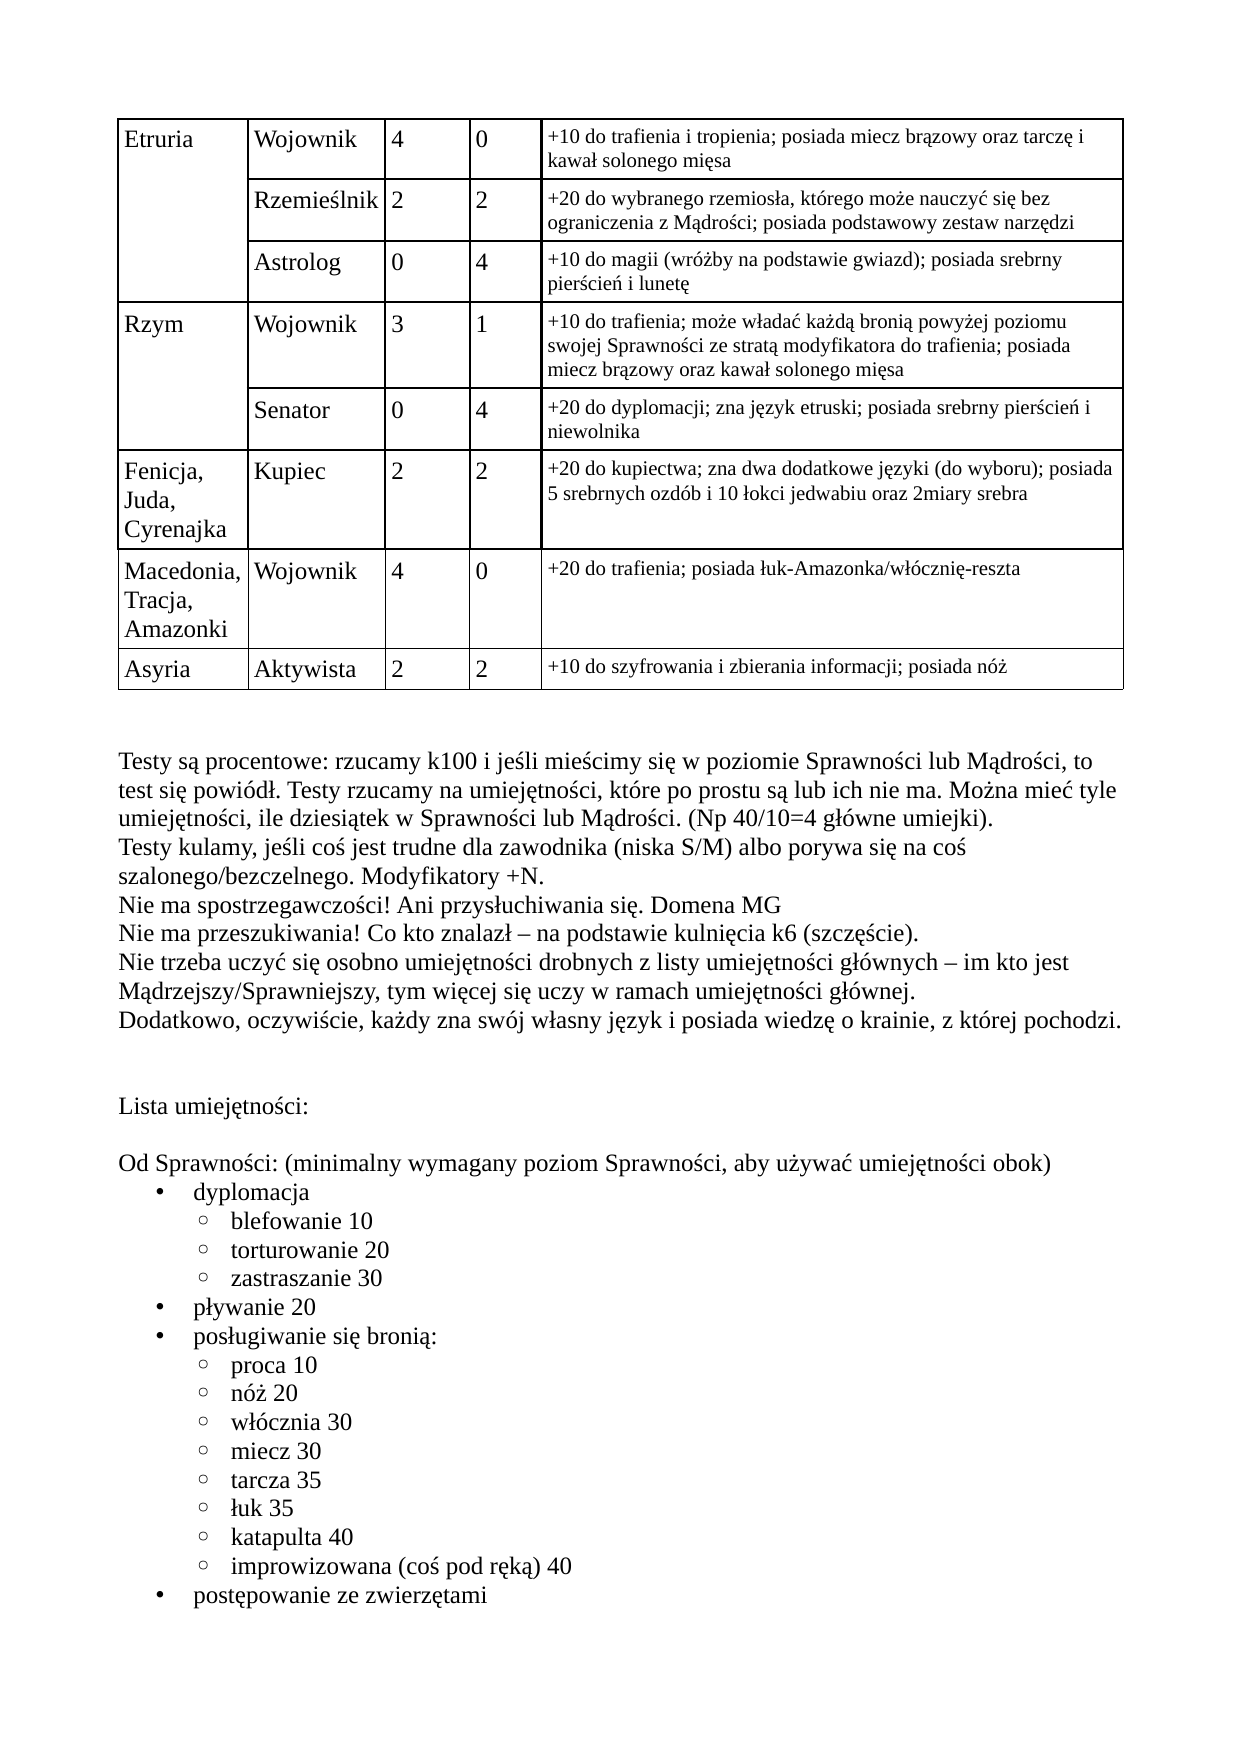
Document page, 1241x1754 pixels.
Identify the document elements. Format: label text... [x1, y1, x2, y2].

table_cell Wojownik [249, 550, 385, 648]
table_cell Wojownik [249, 303, 384, 387]
table_cell Rzym [119, 303, 247, 448]
table_cell 3 [386, 303, 469, 387]
table_cell 0 [386, 242, 469, 301]
text Nie trzeba uczyć się osobno umiejętności drobnych z listy umiejętności głównych – im kto jest Mądrzejszy/Sprawniejszy, tym więcej się uczy w ramach umiejętności głównej. [118, 947, 1122, 1005]
list nóż 20 [193, 1378, 1122, 1407]
table_cell Etruria [119, 120, 247, 301]
table_cell +20 do dyplomacji; zna język etruski; posiada srebrny pierścień i niewolnika [543, 389, 1122, 448]
list proca 10 [193, 1350, 1122, 1378]
table_cell 2 [386, 649, 469, 688]
list łuk 35 [193, 1493, 1122, 1522]
table_cell 2 [471, 451, 540, 548]
table_cell +10 do szyfrowania i zbierania informacji; posiada nóż [542, 649, 1123, 688]
list improwizowana (coś pod ręką) 40 [193, 1551, 1122, 1580]
table_cell Astrolog [249, 242, 384, 301]
table_cell Asyria [119, 649, 248, 688]
text Dodatkowo, oczywiście, każdy zna swój własny język i posiada wiedzę o krainie, z której pochodzi. [118, 1005, 1122, 1033]
table_cell Kupiec [249, 451, 384, 548]
list włócznia 30 [193, 1407, 1122, 1436]
table_cell +10 do trafienia i tropienia; posiada miecz brązowy oraz tarczę i kawał solonego mięsa [543, 120, 1122, 178]
text Od Sprawności: (minimalny wymagany poziom Sprawności, aby używać umiejętności obok) [118, 1148, 1122, 1177]
table_cell 0 [470, 550, 541, 648]
table_cell Rzemieślnik [249, 180, 384, 239]
table_cell 4 [386, 550, 469, 648]
list torturowanie 20 [193, 1235, 1122, 1263]
text Testy są procentowe: rzucamy k100 i jeśli mieścimy się w poziomie Sprawności lub Mądrości, to test się powiódł. Testy rzucamy na umiejętności, które po prostu są lub ich nie ma. Można mieć tyle umiejętności, ile dziesiątek w Sprawności lub Mądrości. (Np 40/10=4 główne umiejki). [118, 746, 1122, 832]
table_cell Macedonia, Tracja, Amazonki [119, 550, 248, 648]
table_cell +10 do trafienia; może władać każdą bronią powyżej poziomu swojej Sprawności ze stratą modyfikatora do trafienia; posiada miecz brązowy oraz kawał solonego mięsa [543, 303, 1122, 387]
table_cell 2 [386, 451, 469, 548]
table_cell Aktywista [249, 649, 385, 688]
text Testy kulamy, jeśli coś jest trudne dla zawodnika (niska S/M) albo porywa się na coś szalonego/bezczelnego. Modyfikatory +N. [118, 832, 1122, 890]
table_cell 2 [470, 649, 541, 688]
table_cell 2 [386, 180, 469, 239]
text Nie ma spostrzegawczości! Ani przysłuchiwania się. Domena MG [118, 890, 1122, 918]
table_cell +20 do trafienia; posiada łuk-Amazonka/włócznię-reszta [542, 550, 1123, 648]
list katapulta 40 [193, 1522, 1122, 1551]
table_cell 4 [471, 389, 540, 448]
table_cell Senator [249, 389, 384, 448]
table_cell 0 [471, 120, 540, 178]
table_cell +10 do magii (wróżby na podstawie gwiazd); posiada srebrny pierścień i lunetę [543, 242, 1122, 301]
list zastraszanie 30 [193, 1263, 1122, 1292]
list blefowanie 10 [193, 1206, 1122, 1235]
table_cell +20 do kupiectwa; zna dwa dodatkowe języki (do wyboru); posiada 5 srebrnych ozdób i 10 łokci jedwabiu oraz 2miary srebra [543, 451, 1122, 548]
table_cell 1 [471, 303, 540, 387]
text Nie ma przeszukiwania! Co kto znalazł – na podstawie kulnięcia k6 (szczęście). [118, 918, 1122, 947]
text Lista umiejętności: [118, 1091, 1122, 1120]
table_cell +20 do wybranego rzemiosła, którego może nauczyć się bez ograniczenia z Mądrości; posiada podstawowy zestaw narzędzi [543, 180, 1122, 239]
list miecz 30 [193, 1436, 1122, 1465]
table_cell 2 [471, 180, 540, 239]
list tarcza 35 [193, 1465, 1122, 1493]
list postępowanie ze zwierzętami [156, 1580, 1122, 1608]
table_cell 4 [471, 242, 540, 301]
list dyplomacja [156, 1177, 1122, 1206]
list pływanie 20 [156, 1292, 1122, 1321]
table_cell Fenicja, Juda, Cyrenajka [119, 451, 247, 548]
table_cell 0 [386, 389, 469, 448]
table_cell Wojownik [249, 120, 384, 178]
list posługiwanie się bronią: [156, 1321, 1122, 1350]
table_cell 4 [386, 120, 469, 178]
